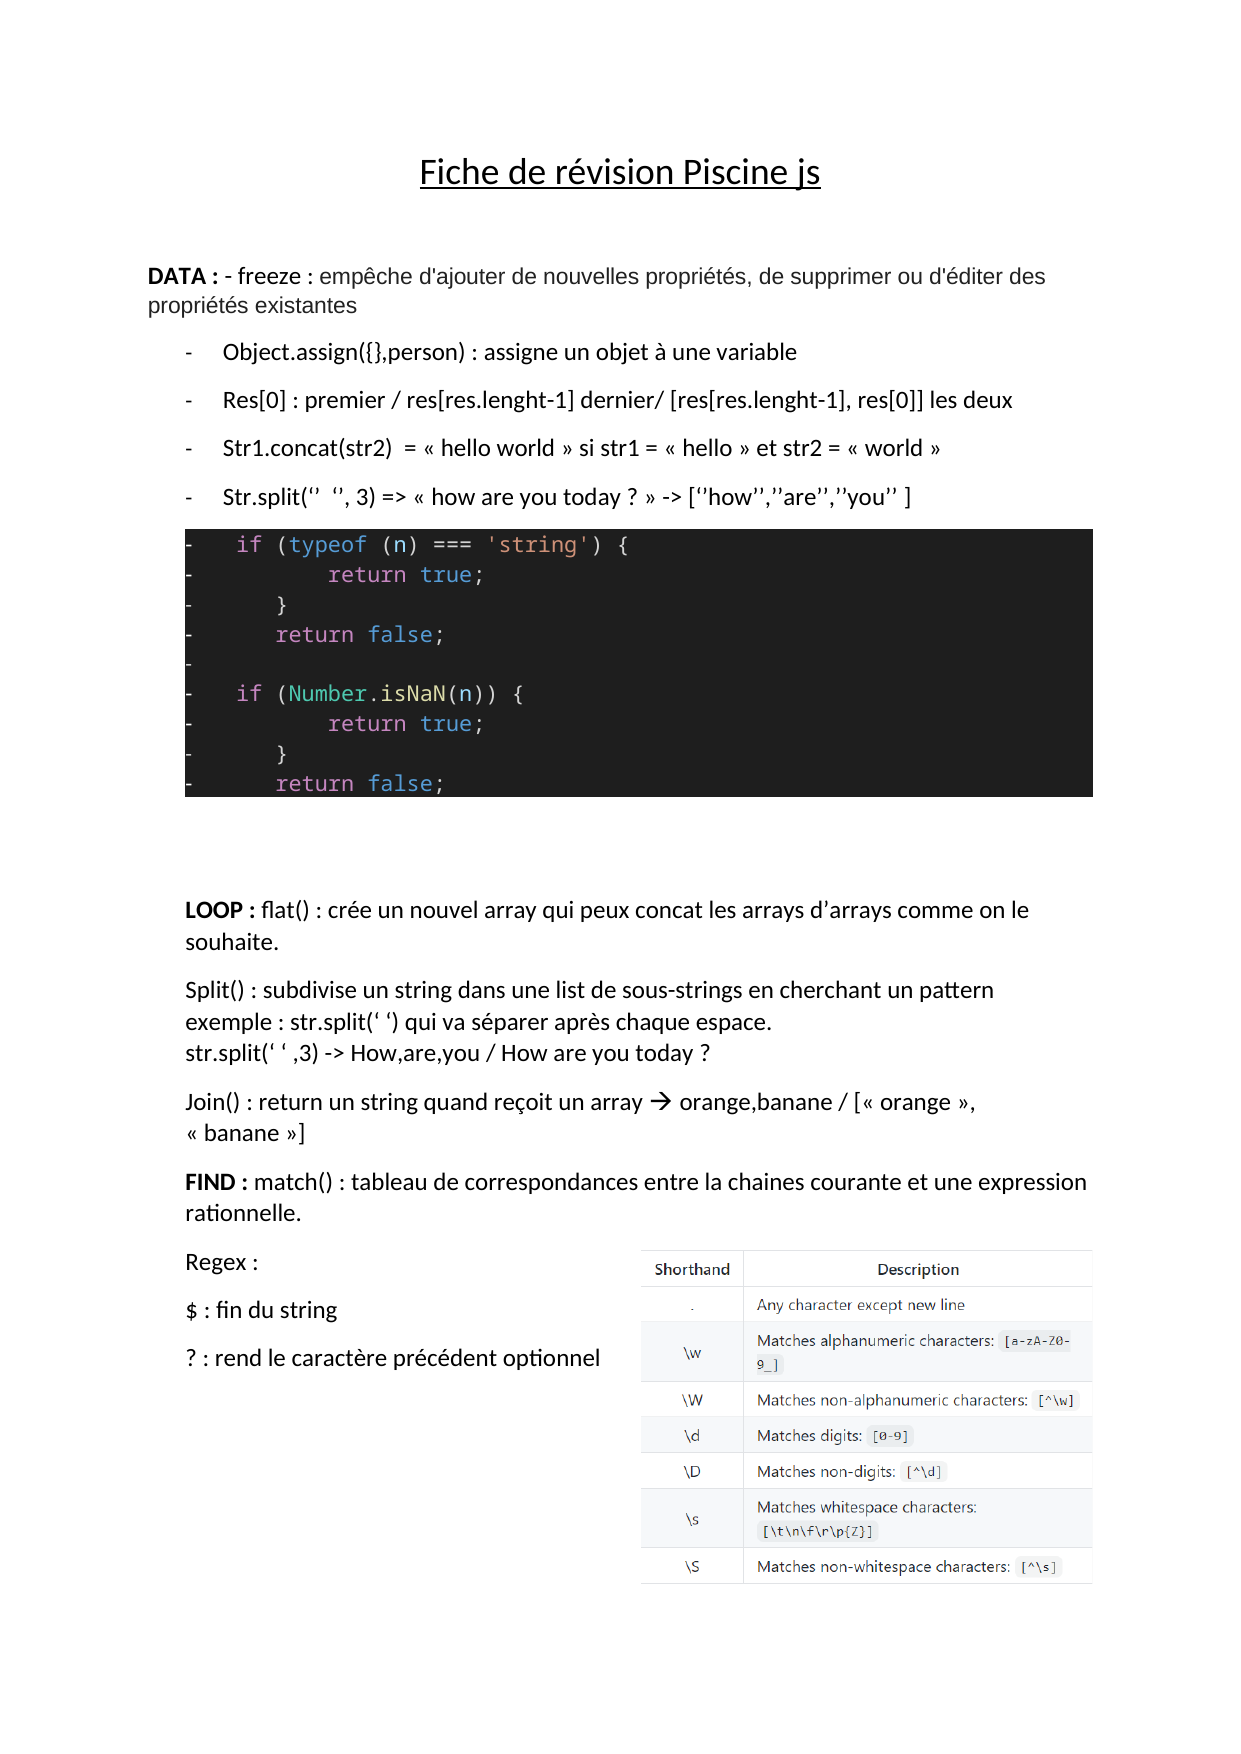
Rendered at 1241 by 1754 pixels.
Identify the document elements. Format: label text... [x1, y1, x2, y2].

list return false; [185, 767, 1093, 797]
list if (typeof (n) === 'string') { [185, 529, 1093, 559]
list } [185, 738, 1093, 767]
text Split() : subdivise un string dans une list de sous-strings en cherchant un pattern exemple : str.split(‘ ‘) qui va séparer après chaque espace. str.split(‘ ‘ ,3) -> How,are,you / How are you today ? [185, 974, 1093, 1068]
list Res[0] : premier / res[res.lenght-1] dernier/ [res[res.lenght-1], res[0]] les deux [185, 384, 1093, 415]
text ? : rend le caractère précédent optionnel [185, 1342, 641, 1373]
text LOOP : flat() : crée un nouvel array qui peux concat les arrays d’arrays comme on le souhaite. [185, 894, 1093, 956]
list if (Number.isNaN(n)) { [185, 678, 1093, 708]
list Object.assign({},person) : assigne un objet à une variable [185, 336, 1093, 366]
text Join() : return un string quand reçoit un array  orange,banane / [« orange », « banane »] [185, 1086, 1093, 1148]
list return false; [185, 618, 1093, 648]
list Str.split(‘’ ‘’, 3) => « how are you today ? » -> [‘’how’’,’’are’’,’’you’’ ] [185, 481, 1093, 511]
list } [185, 589, 1093, 618]
text Fiche de révision Piscine js [148, 148, 1093, 193]
list return true; [185, 559, 1093, 589]
list return true; [185, 708, 1093, 738]
text Regex : [185, 1246, 641, 1276]
text DATA : - freeze : empêche d'ajouter de nouvelles propriétés, de supprimer ou d'éditer des propriétés existantes [148, 260, 1093, 318]
text $ : fin du string [185, 1294, 641, 1324]
list Str1.concat(str2) = « hello world » si str1 = « hello » et str2 = « world » [185, 432, 1093, 463]
text FIND : match() : tableau de correspondances entre la chaines courante et une expression rationnelle. [185, 1166, 1093, 1228]
